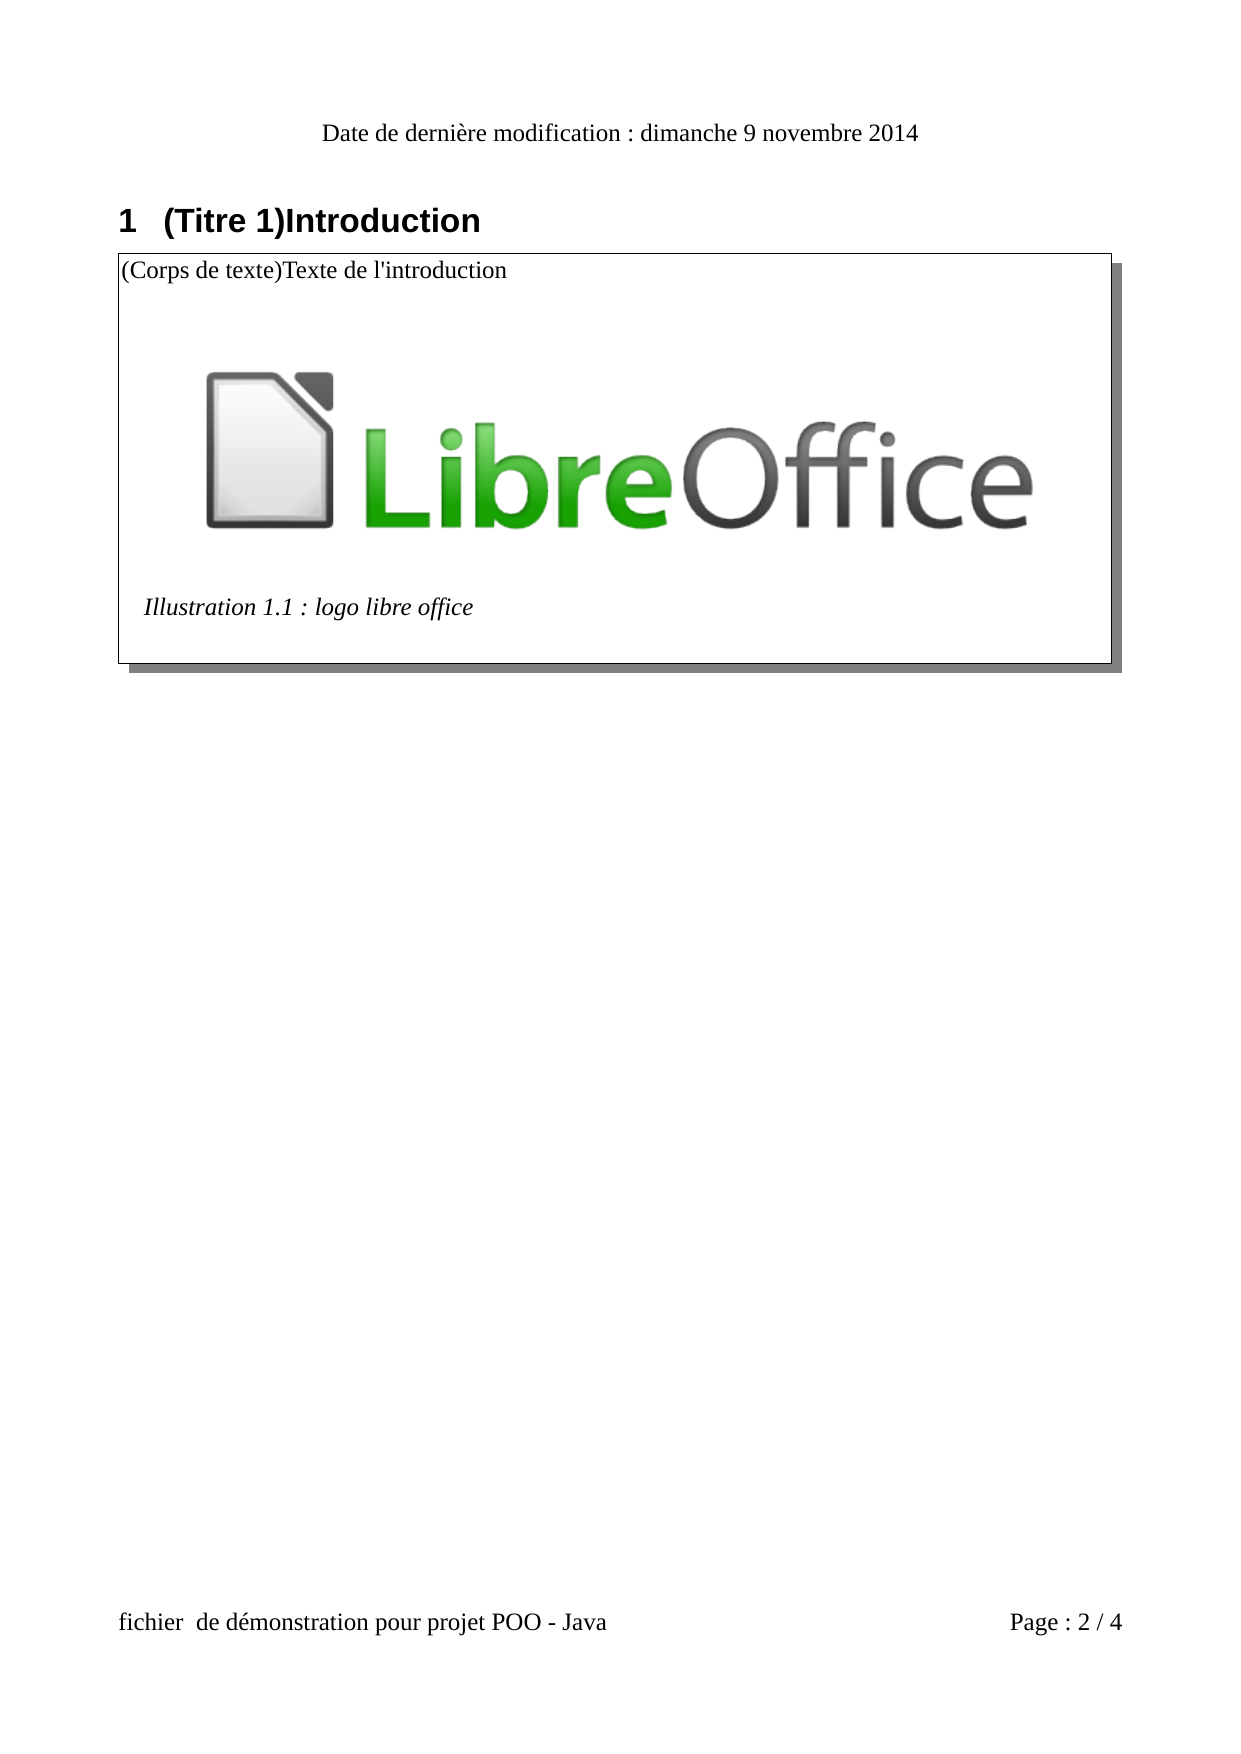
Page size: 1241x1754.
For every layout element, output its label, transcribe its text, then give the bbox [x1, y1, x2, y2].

picture [143, 309, 1097, 592]
subtitle (Titre 1)Introduction [118, 201, 1122, 240]
text Illustration 1.1 : logo libre office [144, 592, 1096, 621]
text (Corps de texte)Texte de l'introduction [119, 254, 1111, 284]
